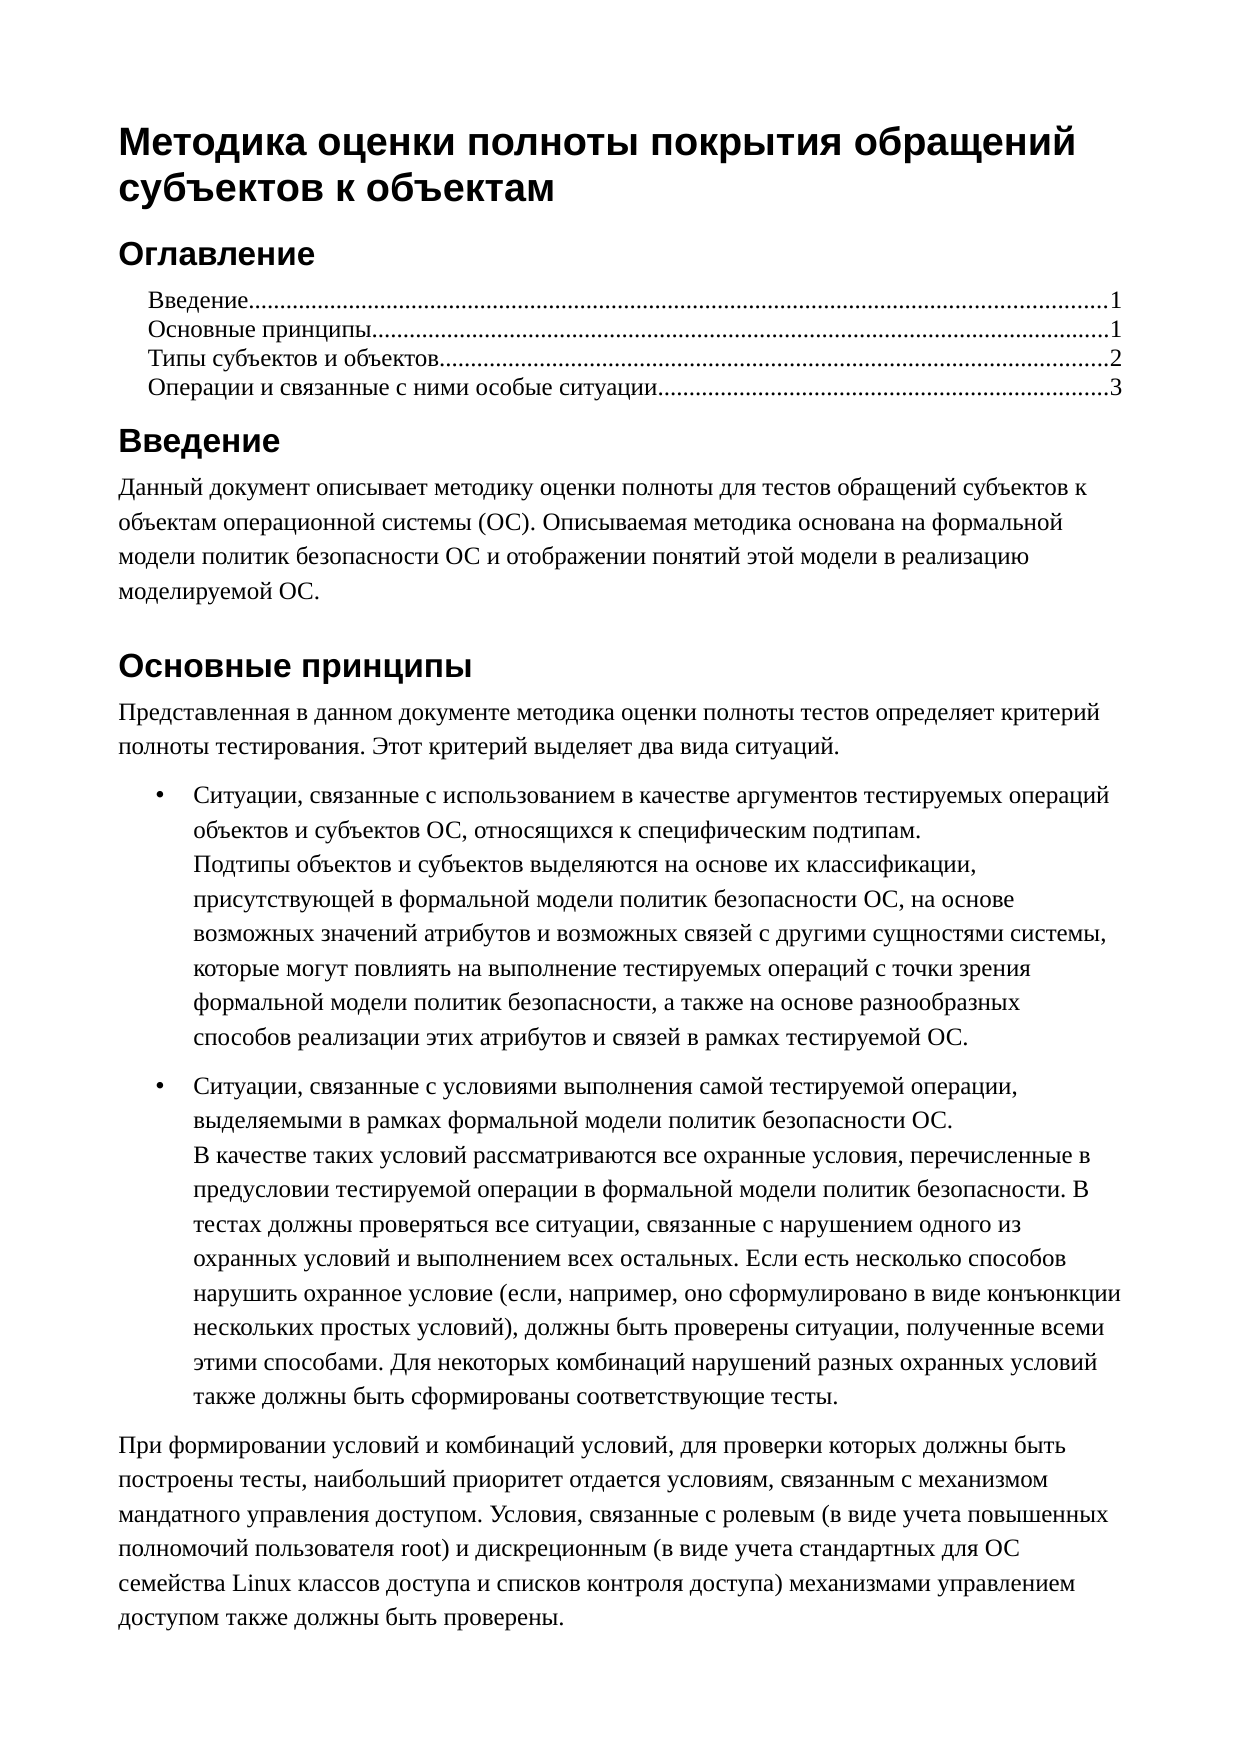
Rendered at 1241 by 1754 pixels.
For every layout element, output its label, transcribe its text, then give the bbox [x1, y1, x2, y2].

text Операции и связанные с ними особые ситуации 3 [148, 372, 1122, 400]
text Данный документ описывает методику оценки полноты для тестов обращений субъектов к объектам операционной системы (ОС). Описываемая методика основана на формальной модели политик безопасности ОС и отображении понятий этой модели в реализацию моделируемой ОС. [118, 472, 1122, 604]
subtitle Введение [118, 421, 1122, 460]
text Типы субъектов и объектов 2 [148, 343, 1122, 372]
text Введение 1 [148, 285, 1122, 314]
subtitle Оглавление [118, 234, 1122, 273]
list При формировании условий и комбинаций условий, для проверки которых должны быть построены тесты, наибольший приоритет отдается условиям, связанным с механизмом мандатного управления доступом. Условия, связанные с ролевым (в виде учета повышенных полномочий пользователя root) и дискреционным (в виде учета стандартных для ОС семейства Linux классов доступа и списков контроля доступа) механизмами управлением доступом также должны быть проверены. [118, 1430, 1122, 1631]
subtitle Основные принципы [118, 646, 1122, 684]
text Представленная в данном документе методика оценки полноты тестов определяет критерий полноты тестирования. Этот критерий выделяет два вида ситуаций. [118, 697, 1122, 760]
list Ситуации, связанные с использованием в качестве аргументов тестируемых операций объектов и субъектов ОС, относящихся к специфическим подтипам. Подтипы объектов и субъектов выделяются на основе их классификации, присутствующей в формальной модели политик безопасности ОС, на основе возможных значений атрибутов и возможных связей с другими сущностями системы, которые могут повлиять на выполнение тестируемых операций с точки зрения формальной модели политик безопасности, а также на основе разнообразных способов реализации этих атрибутов и связей в рамках тестируемой ОС. [156, 780, 1122, 1050]
text Методика оценки полноты покрытия обращений субъектов к объектам [118, 118, 1122, 209]
text Основные принципы 1 [148, 314, 1122, 343]
list Ситуации, связанные с условиями выполнения самой тестируемой операции, выделяемыми в рамках формальной модели политик безопасности ОС. В качестве таких условий рассматриваются все охранные условия, перечисленные в предусловии тестируемой операции в формальной модели политик безопасности. В тестах должны проверяться все ситуации, связанные с нарушением одного из охранных условий и выполнением всех остальных. Если есть несколько способов нарушить охранное условие (если, например, оно сформулировано в виде конъюнкции нескольких простых условий), должны быть проверены ситуации, полученные всеми этими способами. Для некоторых комбинаций нарушений разных охранных условий также должны быть сформированы соответствующие тесты. [156, 1071, 1122, 1410]
